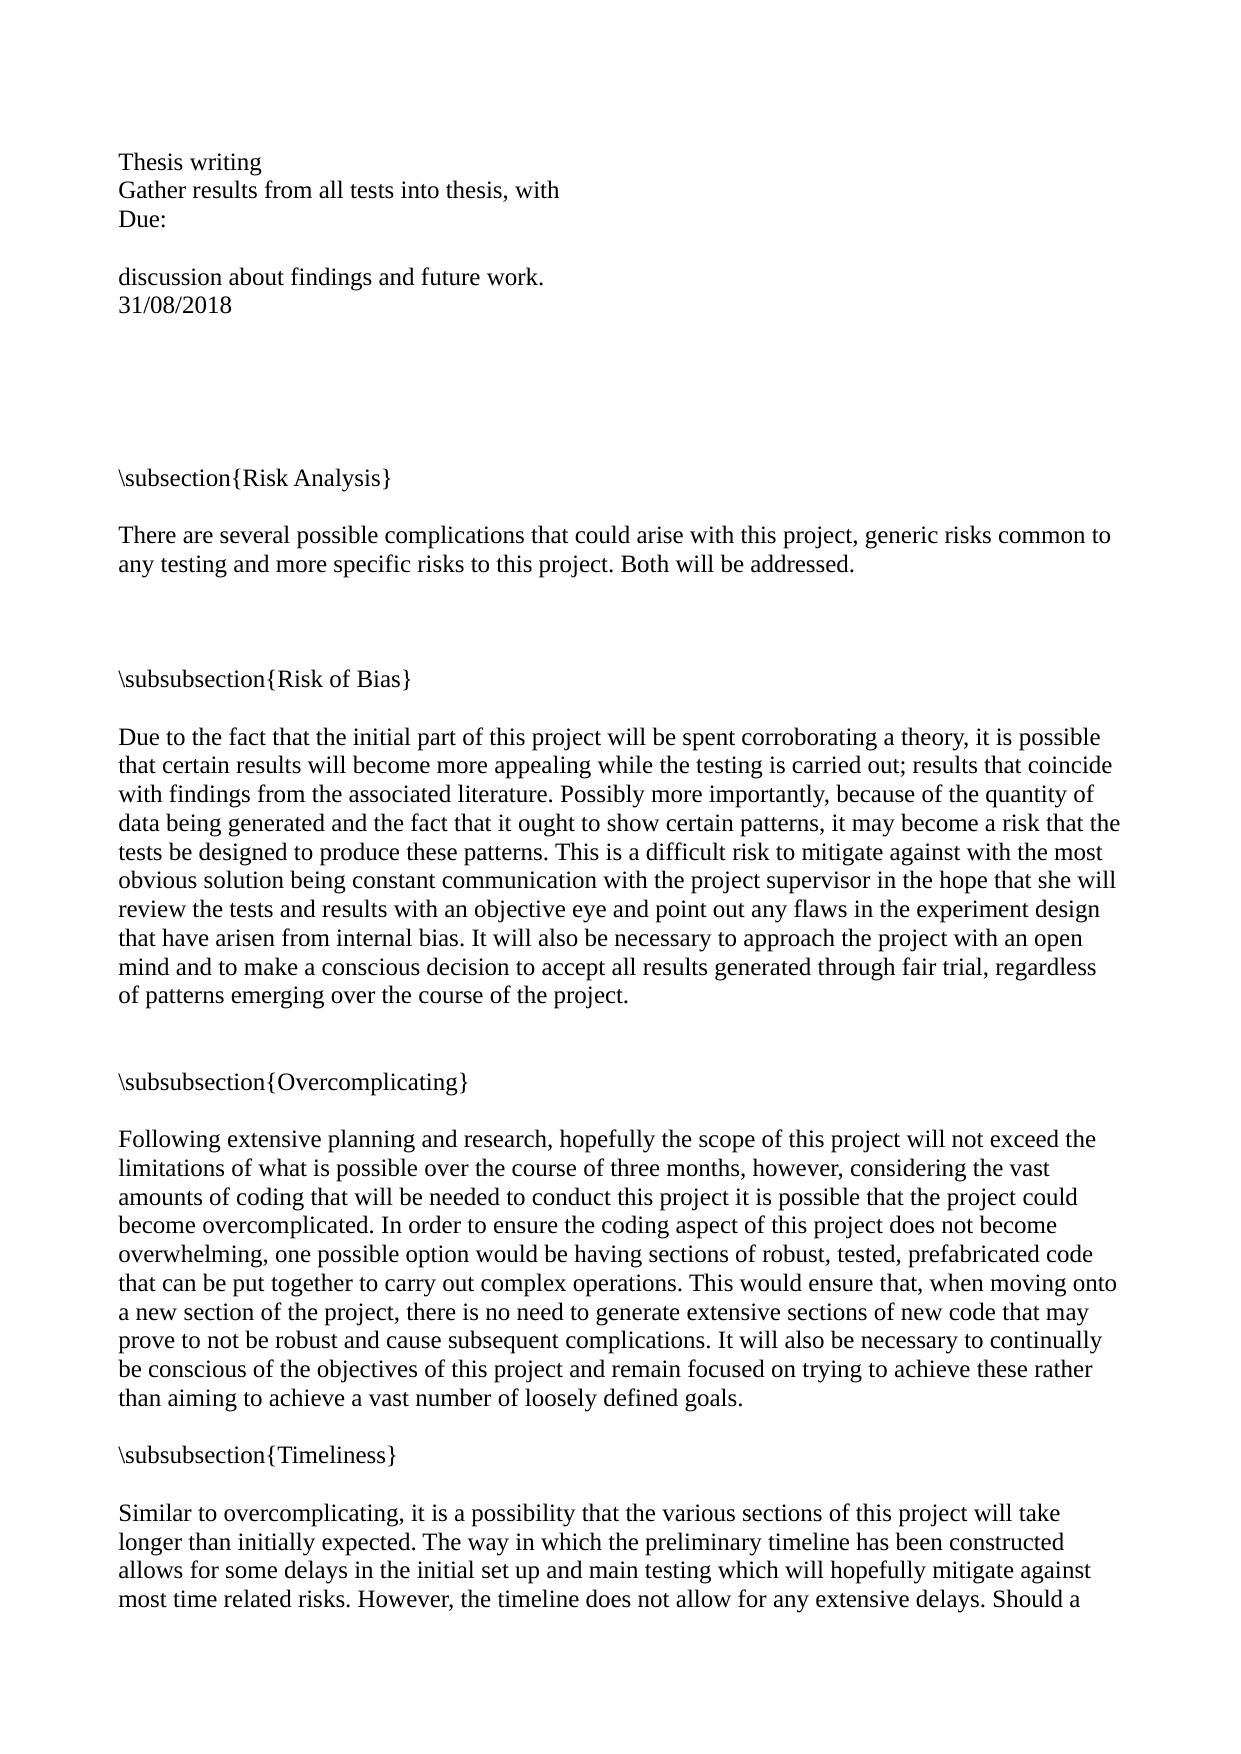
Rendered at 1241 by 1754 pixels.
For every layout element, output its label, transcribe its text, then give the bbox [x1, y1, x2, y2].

text There are several possible complications that could arise with this project, generic risks common to any testing and more specific risks to this project. Both will be addressed. [118, 521, 1122, 578]
text 31/08/2018 [118, 291, 1122, 319]
text Similar to overcomplicating, it is a possibility that the various sections of this project will take longer than initially expected. The way in which the preliminary timeline has been constructed allows for some delays in the initial set up and main testing which will hopefully mitigate against most time related risks. However, the timeline does not allow for any extensive delays. Should a [118, 1498, 1122, 1613]
text Gather results from all tests into thesis, with [118, 176, 1122, 204]
text \subsubsection{Timeliness} [118, 1441, 1122, 1469]
text \subsubsection{Overcomplicating} [118, 1067, 1122, 1096]
text Following extensive planning and research, hopefully the scope of this project will not exceed the limitations of what is possible over the course of three months, however, considering the vast amounts of coding that will be needed to conduct this project it is possible that the project could become overcomplicated. In order to ensure the coding aspect of this project does not become overwhelming, one possible option would be having sections of robust, tested, prefabricated code that can be put together to carry out complex operations. This would ensure that, when moving onto a new section of the project, there is no need to generate extensive sections of new code that may prove to not be robust and cause subsequent complications. It will also be necessary to continually be conscious of the objectives of this project and remain focused on trying to achieve these rather than aiming to achieve a vast number of loosely defined goals. [118, 1124, 1122, 1412]
text Due to the fact that the initial part of this project will be spent corroborating a theory, it is possible that certain results will become more appealing while the testing is carried out; results that coincide with findings from the associated literature. Possibly more importantly, because of the quantity of data being generated and the fact that it ought to show certain patterns, it may become a risk that the tests be designed to produce these patterns. This is a difficult risk to mitigate against with the most obvious solution being constant communication with the project supervisor in the hope that she will review the tests and results with an objective eye and point out any flaws in the experiment design that have arisen from internal bias. It will also be necessary to approach the project with an open mind and to make a conscious decision to accept all results generated through fair trial, regardless of patterns emerging over the course of the project. [118, 722, 1122, 1009]
text \subsubsection{Risk of Bias} [118, 664, 1122, 693]
text \subsection{Risk Analysis} [118, 463, 1122, 492]
text Thesis writing [118, 147, 1122, 176]
text discussion about findings and future work. [118, 262, 1122, 291]
text Due: [118, 204, 1122, 233]
